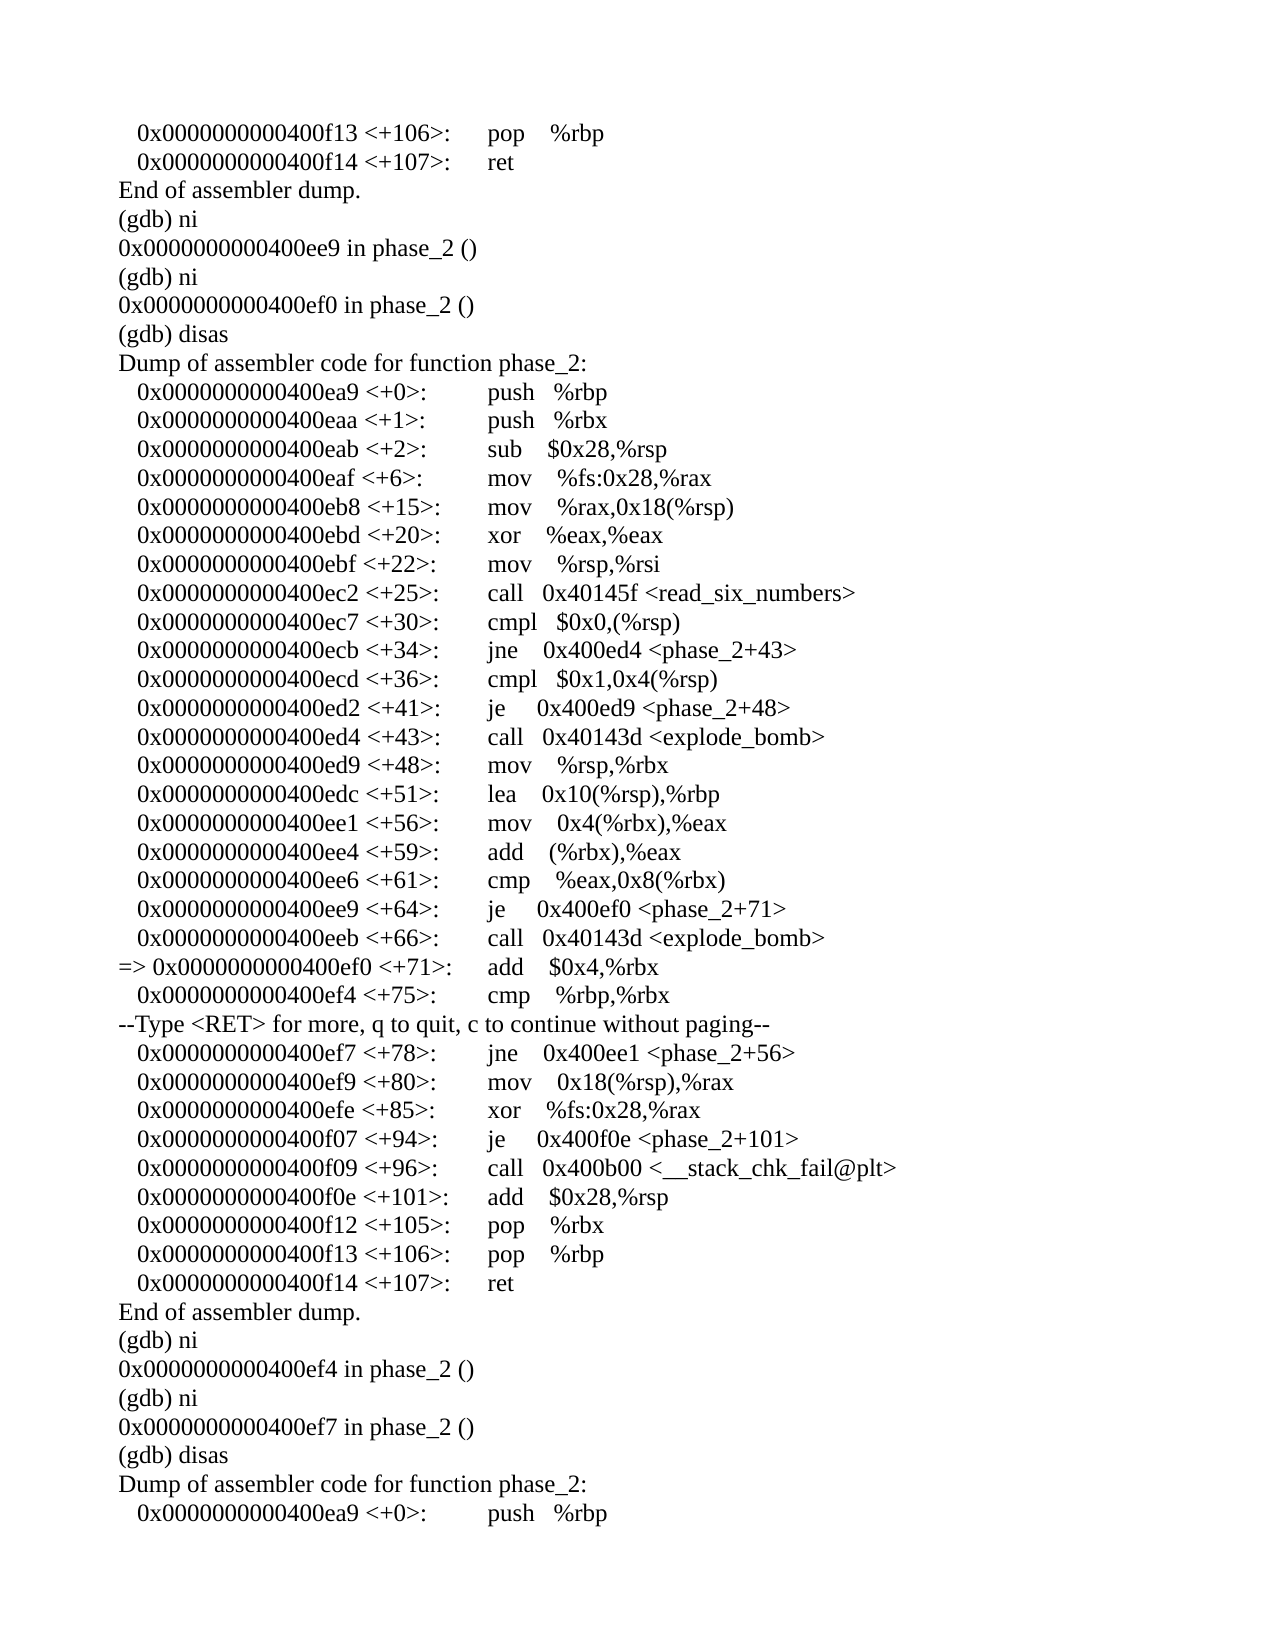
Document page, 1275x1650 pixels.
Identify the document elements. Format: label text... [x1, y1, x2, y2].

text 0x0000000000400efe <+85>: xor %fs:0x28,%rax [118, 1096, 1157, 1124]
text End of assembler dump. [118, 176, 1157, 204]
text 0x0000000000400f14 <+107>: ret [118, 1268, 1157, 1297]
text 0x0000000000400ef4 in phase_2 () [118, 1354, 1157, 1383]
text Dump of assembler code for function phase_2: [118, 348, 1157, 377]
text 0x0000000000400ee9 in phase_2 () [118, 233, 1157, 262]
text 0x0000000000400ef4 <+75>: cmp %rbp,%rbx [118, 981, 1157, 1009]
text (gdb) ni [118, 1326, 1157, 1354]
text 0x0000000000400ea9 <+0>: push %rbp [118, 1498, 1157, 1527]
text 0x0000000000400ebd <+20>: xor %eax,%eax [118, 521, 1157, 549]
text (gdb) ni [118, 262, 1157, 291]
text 0x0000000000400f13 <+106>: pop %rbp [118, 118, 1157, 147]
text 0x0000000000400eaf <+6>: mov %fs:0x28,%rax [118, 463, 1157, 492]
text 0x0000000000400ef7 in phase_2 () [118, 1412, 1157, 1441]
text 0x0000000000400ed2 <+41>: je 0x400ed9 <phase_2+48> [118, 693, 1157, 722]
text 0x0000000000400ecd <+36>: cmpl $0x1,0x4(%rsp) [118, 664, 1157, 693]
text 0x0000000000400ee1 <+56>: mov 0x4(%rbx),%eax [118, 808, 1157, 837]
text 0x0000000000400eaa <+1>: push %rbx [118, 406, 1157, 434]
text 0x0000000000400ea9 <+0>: push %rbp [118, 377, 1157, 406]
text 0x0000000000400ee4 <+59>: add (%rbx),%eax [118, 837, 1157, 866]
text 0x0000000000400ec2 <+25>: call 0x40145f <read_six_numbers> [118, 578, 1157, 607]
text (gdb) disas [118, 1441, 1157, 1469]
text 0x0000000000400f09 <+96>: call 0x400b00 <__stack_chk_fail@plt> [118, 1153, 1157, 1182]
text 0x0000000000400eb8 <+15>: mov %rax,0x18(%rsp) [118, 492, 1157, 521]
text (gdb) ni [118, 204, 1157, 233]
text 0x0000000000400ec7 <+30>: cmpl $0x0,(%rsp) [118, 607, 1157, 636]
text 0x0000000000400f0e <+101>: add $0x28,%rsp [118, 1182, 1157, 1211]
text 0x0000000000400f13 <+106>: pop %rbp [118, 1239, 1157, 1268]
text 0x0000000000400ee9 <+64>: je 0x400ef0 <phase_2+71> [118, 894, 1157, 923]
text (gdb) disas [118, 319, 1157, 348]
text => 0x0000000000400ef0 <+71>: add $0x4,%rbx [118, 952, 1157, 981]
text 0x0000000000400f12 <+105>: pop %rbx [118, 1211, 1157, 1239]
text (gdb) ni [118, 1383, 1157, 1412]
text 0x0000000000400ee6 <+61>: cmp %eax,0x8(%rbx) [118, 866, 1157, 894]
text --Type <RET> for more, q to quit, c to continue without paging-- [118, 1009, 1157, 1038]
text 0x0000000000400ed9 <+48>: mov %rsp,%rbx [118, 751, 1157, 779]
text 0x0000000000400ef7 <+78>: jne 0x400ee1 <phase_2+56> [118, 1038, 1157, 1067]
text 0x0000000000400ef0 in phase_2 () [118, 291, 1157, 319]
text 0x0000000000400ebf <+22>: mov %rsp,%rsi [118, 549, 1157, 578]
text 0x0000000000400ecb <+34>: jne 0x400ed4 <phase_2+43> [118, 636, 1157, 664]
text 0x0000000000400eab <+2>: sub $0x28,%rsp [118, 434, 1157, 463]
text 0x0000000000400ef9 <+80>: mov 0x18(%rsp),%rax [118, 1067, 1157, 1096]
text 0x0000000000400f14 <+107>: ret [118, 147, 1157, 176]
text 0x0000000000400eeb <+66>: call 0x40143d <explode_bomb> [118, 923, 1157, 952]
text Dump of assembler code for function phase_2: [118, 1469, 1157, 1498]
text 0x0000000000400ed4 <+43>: call 0x40143d <explode_bomb> [118, 722, 1157, 751]
text 0x0000000000400edc <+51>: lea 0x10(%rsp),%rbp [118, 779, 1157, 808]
text 0x0000000000400f07 <+94>: je 0x400f0e <phase_2+101> [118, 1124, 1157, 1153]
text End of assembler dump. [118, 1297, 1157, 1326]
